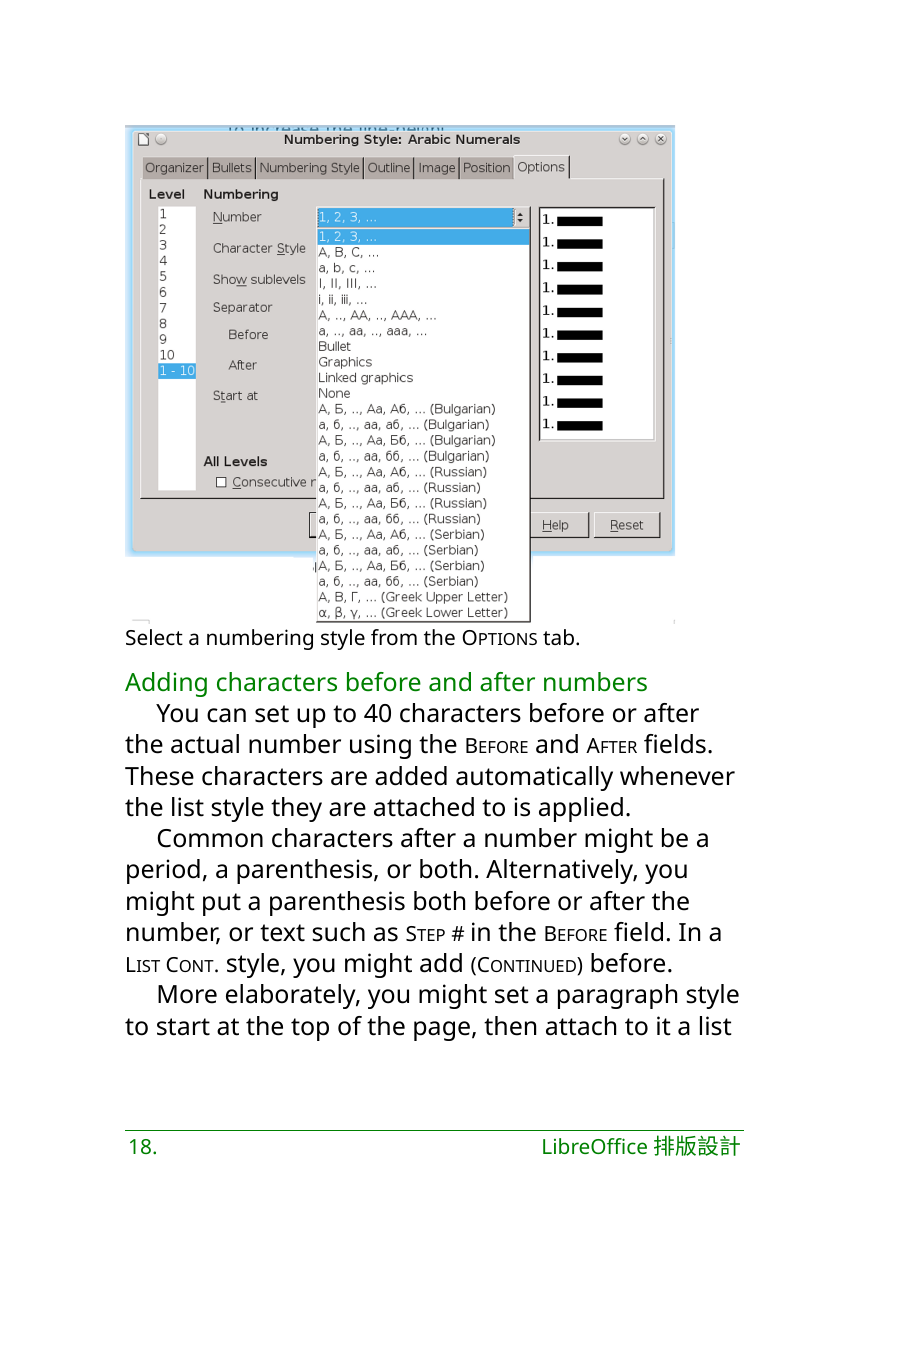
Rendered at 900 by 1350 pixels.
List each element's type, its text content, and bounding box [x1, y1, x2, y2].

text More elaborately, you might set a paragraph style to start at the top of the page, then attach to it a list [125, 979, 744, 1041]
subtitle Adding characters before and after numbers [125, 666, 744, 697]
text You can set up to 40 characters before or after the actual number using the Before and After fields. These characters are added automatically whenever the list style they are attached to is applied. [125, 697, 744, 822]
picture [125, 125, 675, 624]
text Common characters after a number might be a period, a parenthesis, or both. Alternatively, you might put a parenthesis both before or after the number, or text such as Step # in the Before field. In a List Cont. style, you might add (Continued) before. [125, 822, 744, 979]
table_header Select a numbering style from the Options tab. [125, 624, 775, 651]
table_header [675, 125, 775, 623]
